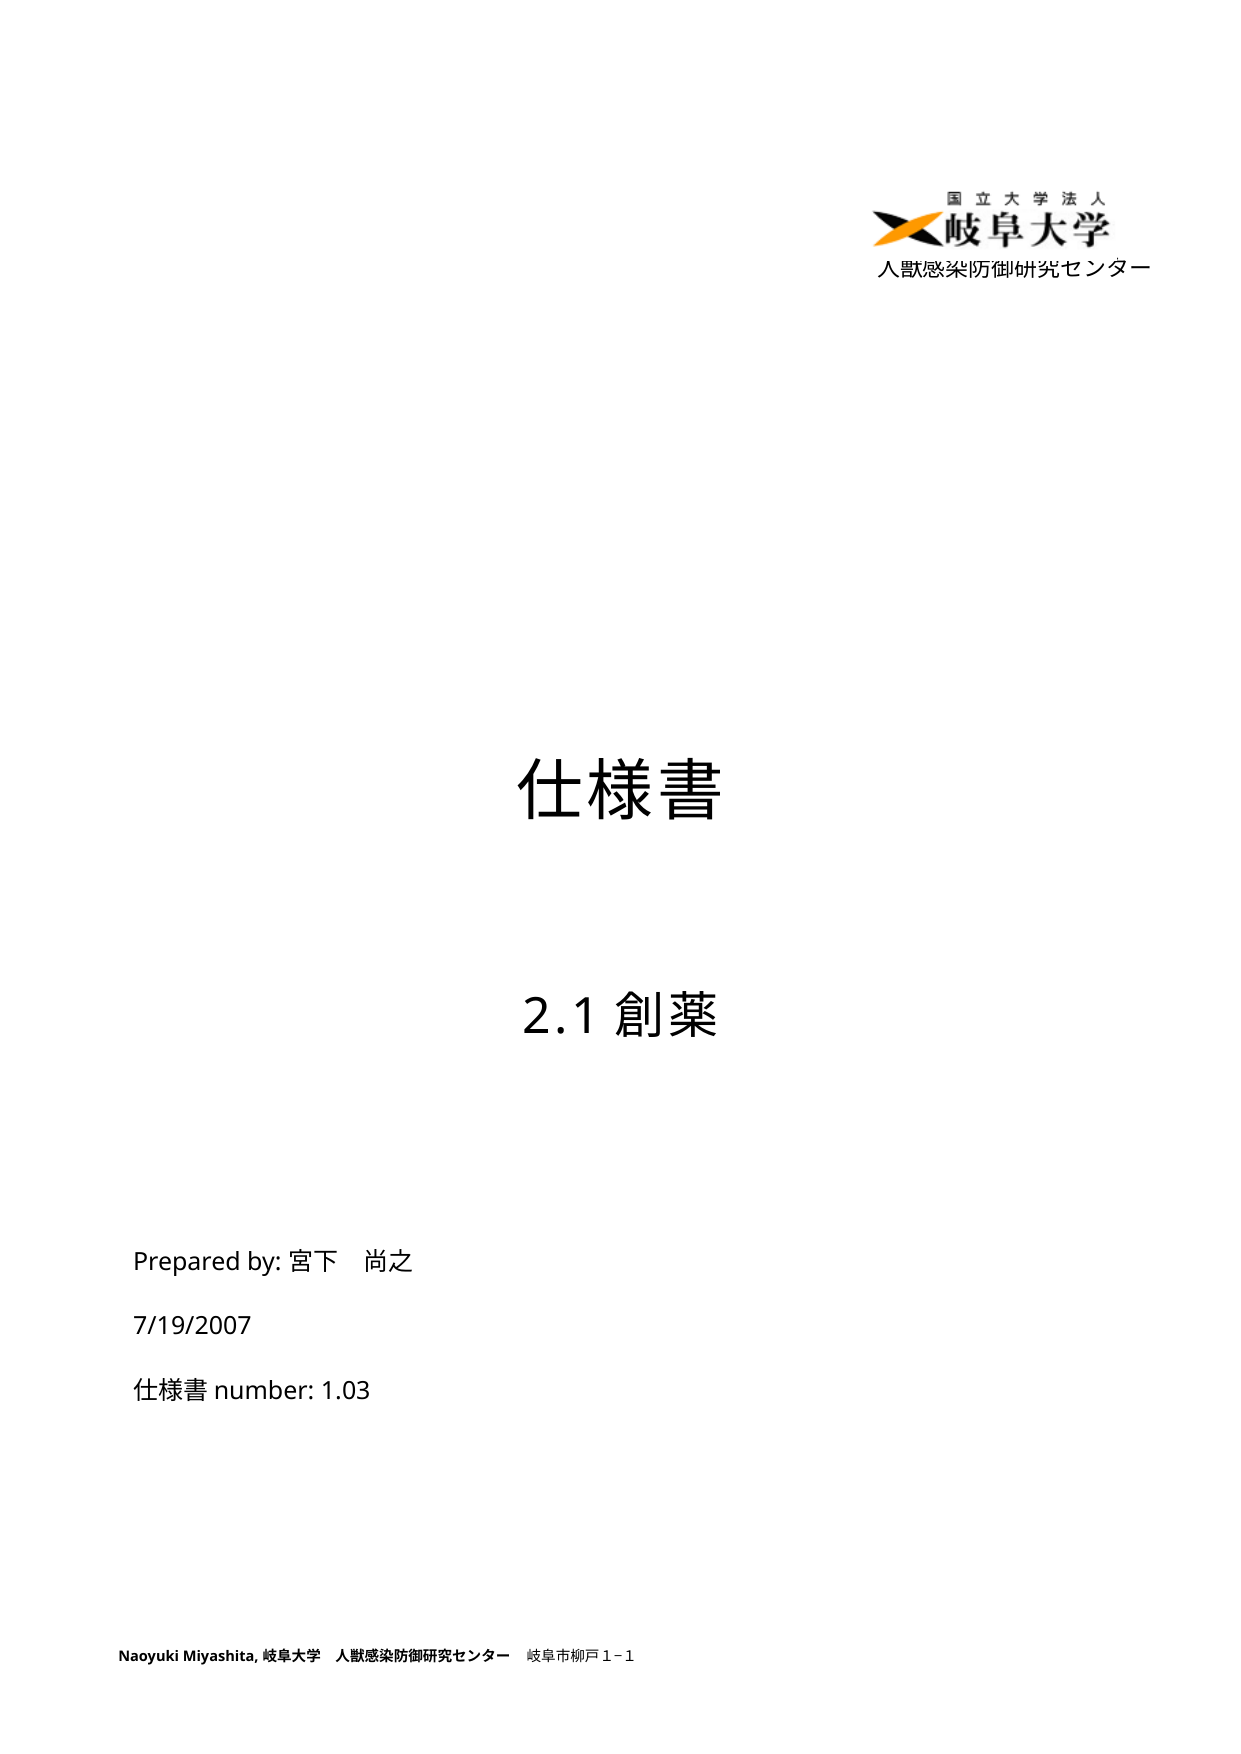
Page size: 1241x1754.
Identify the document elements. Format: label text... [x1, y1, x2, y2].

title 仕様書 [118, 737, 1122, 834]
title 2.1創薬 [118, 975, 1122, 1048]
text Prepared by: 宮下 尚之 [118, 1242, 1122, 1278]
text 7/19/2007 [118, 1307, 1122, 1341]
text 仕様書 number: 1.03 [118, 1370, 1122, 1407]
picture [864, 181, 1116, 259]
